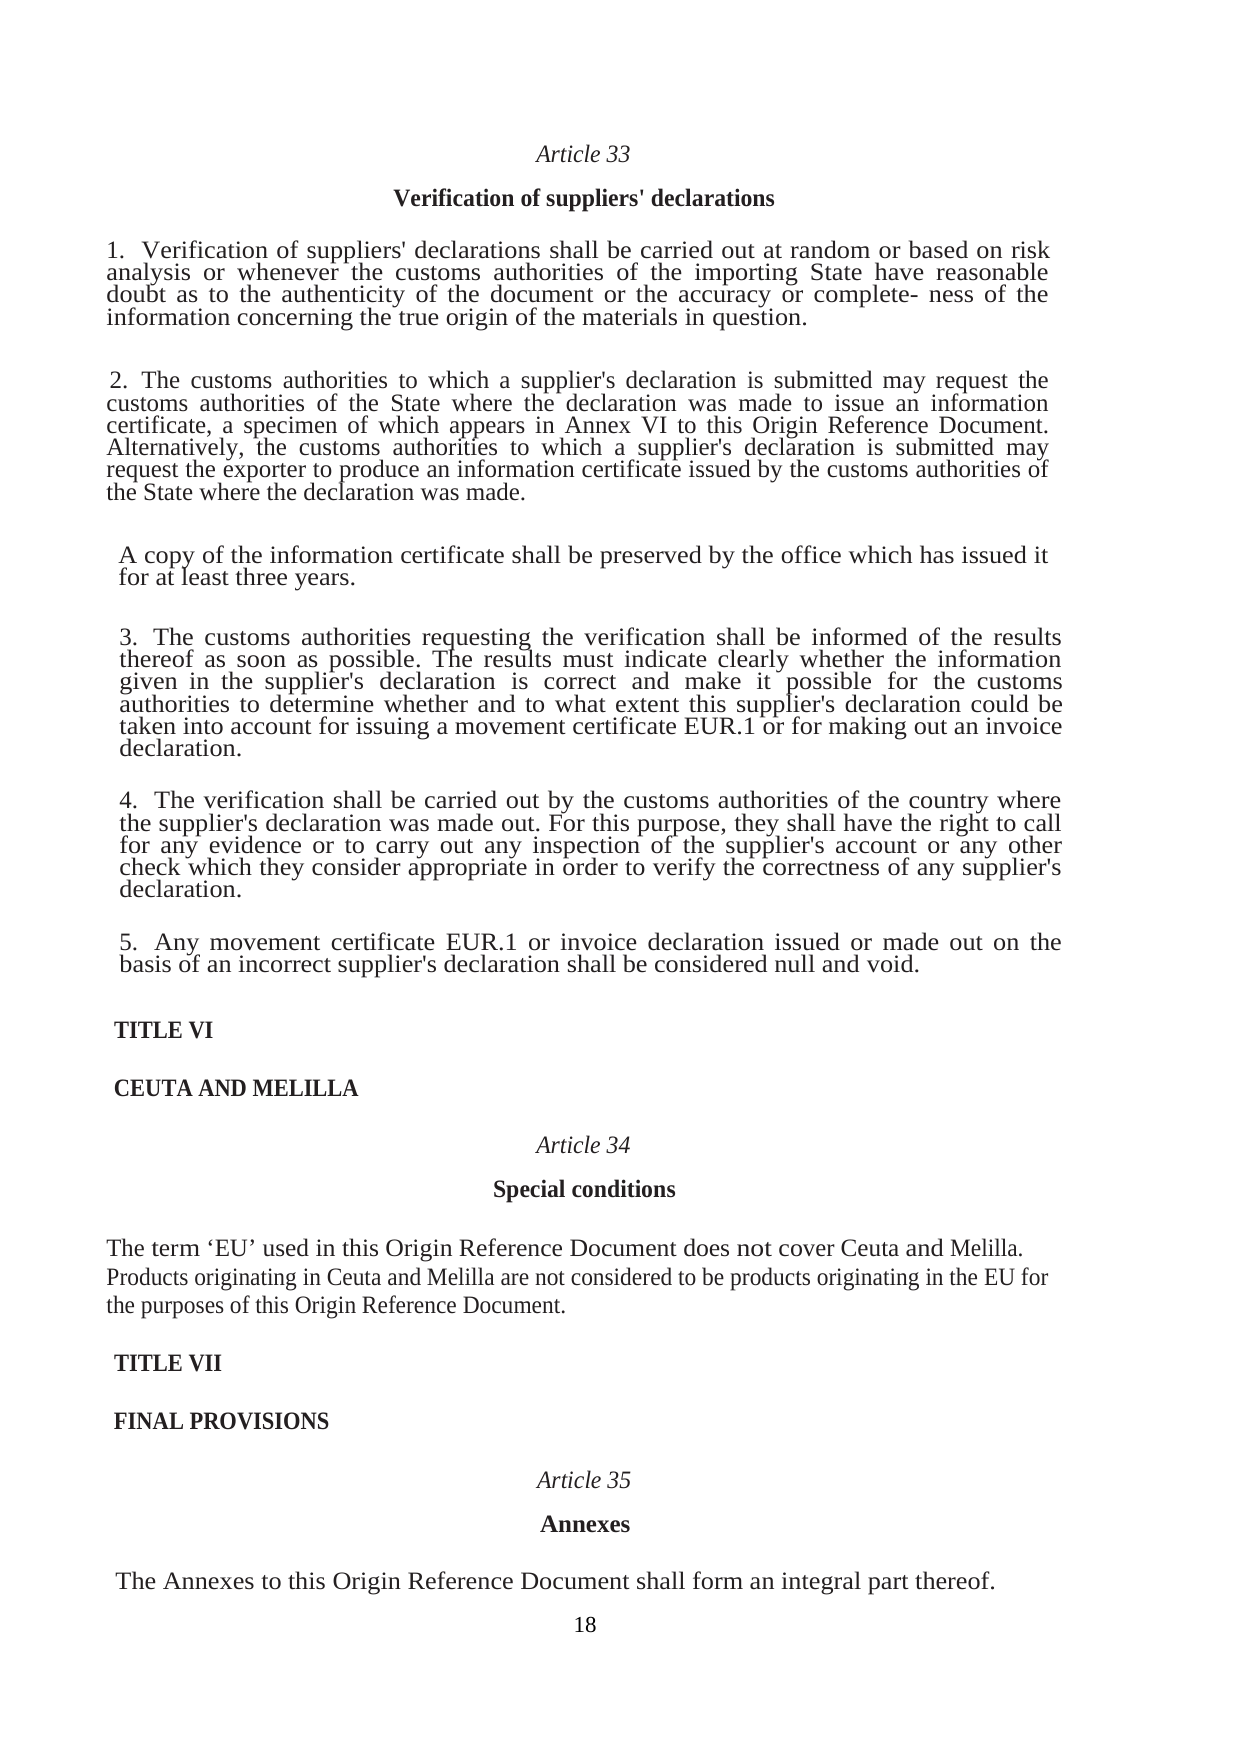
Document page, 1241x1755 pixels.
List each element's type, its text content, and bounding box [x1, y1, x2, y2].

text CEUTA AND MELILLA [114, 1073, 1055, 1102]
list The customs authorities to which a supplier's declaration is submitted may request the customs authorities of the State where the declaration was made to issue an information certificate, a specimen of which appears in Annex VI to this Origin Reference Document. Alternatively, the customs authorities to which a supplier's declaration is submitted may request the exporter to produce an information certificate issued by the customs authorities of the State where the declaration was made. [106, 371, 1050, 504]
text Article 35 [115, 1465, 1055, 1493]
text FINAL PROVISIONS [114, 1406, 1055, 1435]
text TITLE VI [114, 1015, 1055, 1044]
text Annexes [115, 1509, 1055, 1538]
text The Annexes to this Origin Reference Document shall form an integral part thereof. [115, 1566, 1055, 1595]
text TITLE VII [114, 1348, 1055, 1377]
text Article 33 [209, 139, 959, 168]
text The term ‘EU’ used in this Origin Reference Document does not cover Ceuta and Melilla. Products originating in Ceuta and Melilla are not considered to be products originating in the EU for the purposes of this Origin Reference Document. [106, 1233, 1063, 1319]
text Verification of suppliers' declarations [209, 183, 959, 212]
text Special conditions [114, 1174, 1055, 1203]
list Any movement certificate EUR.1 or invoice declaration issued or made out on the basis of an incorrect supplier's declaration shall be considered null and void. [119, 932, 1063, 977]
list Verification of suppliers' declarations shall be carried out at random or based on risk analysis or whenever the customs authorities of the importing State have reasonable doubt as to the authenticity of the document or the accuracy or complete- ness of the information concerning the true origin of the materials in question. [106, 241, 1050, 330]
list The customs authorities requesting the verification shall be informed of the results thereof as soon as possible. The results must indicate clearly whether the information given in the supplier's declaration is correct and make it possible for the customs authorities to determine whether and to what extent this supplier's declaration could be taken into account for issuing a movement certificate EUR.1 or for making out an invoice declaration. [119, 627, 1063, 761]
text A copy of the information certificate shall be preserved by the office which has issued it for at least three years. [118, 546, 1050, 590]
list The verification shall be carried out by the customs authorities of the country where the supplier's declaration was made out. For this purpose, they shall have the right to call for any evidence or to carry out any inspection of the supplier's account or any other check which they consider appropriate in order to verify the correctness of any supplier's declaration. [119, 791, 1063, 902]
text Article 34 [114, 1130, 1055, 1159]
